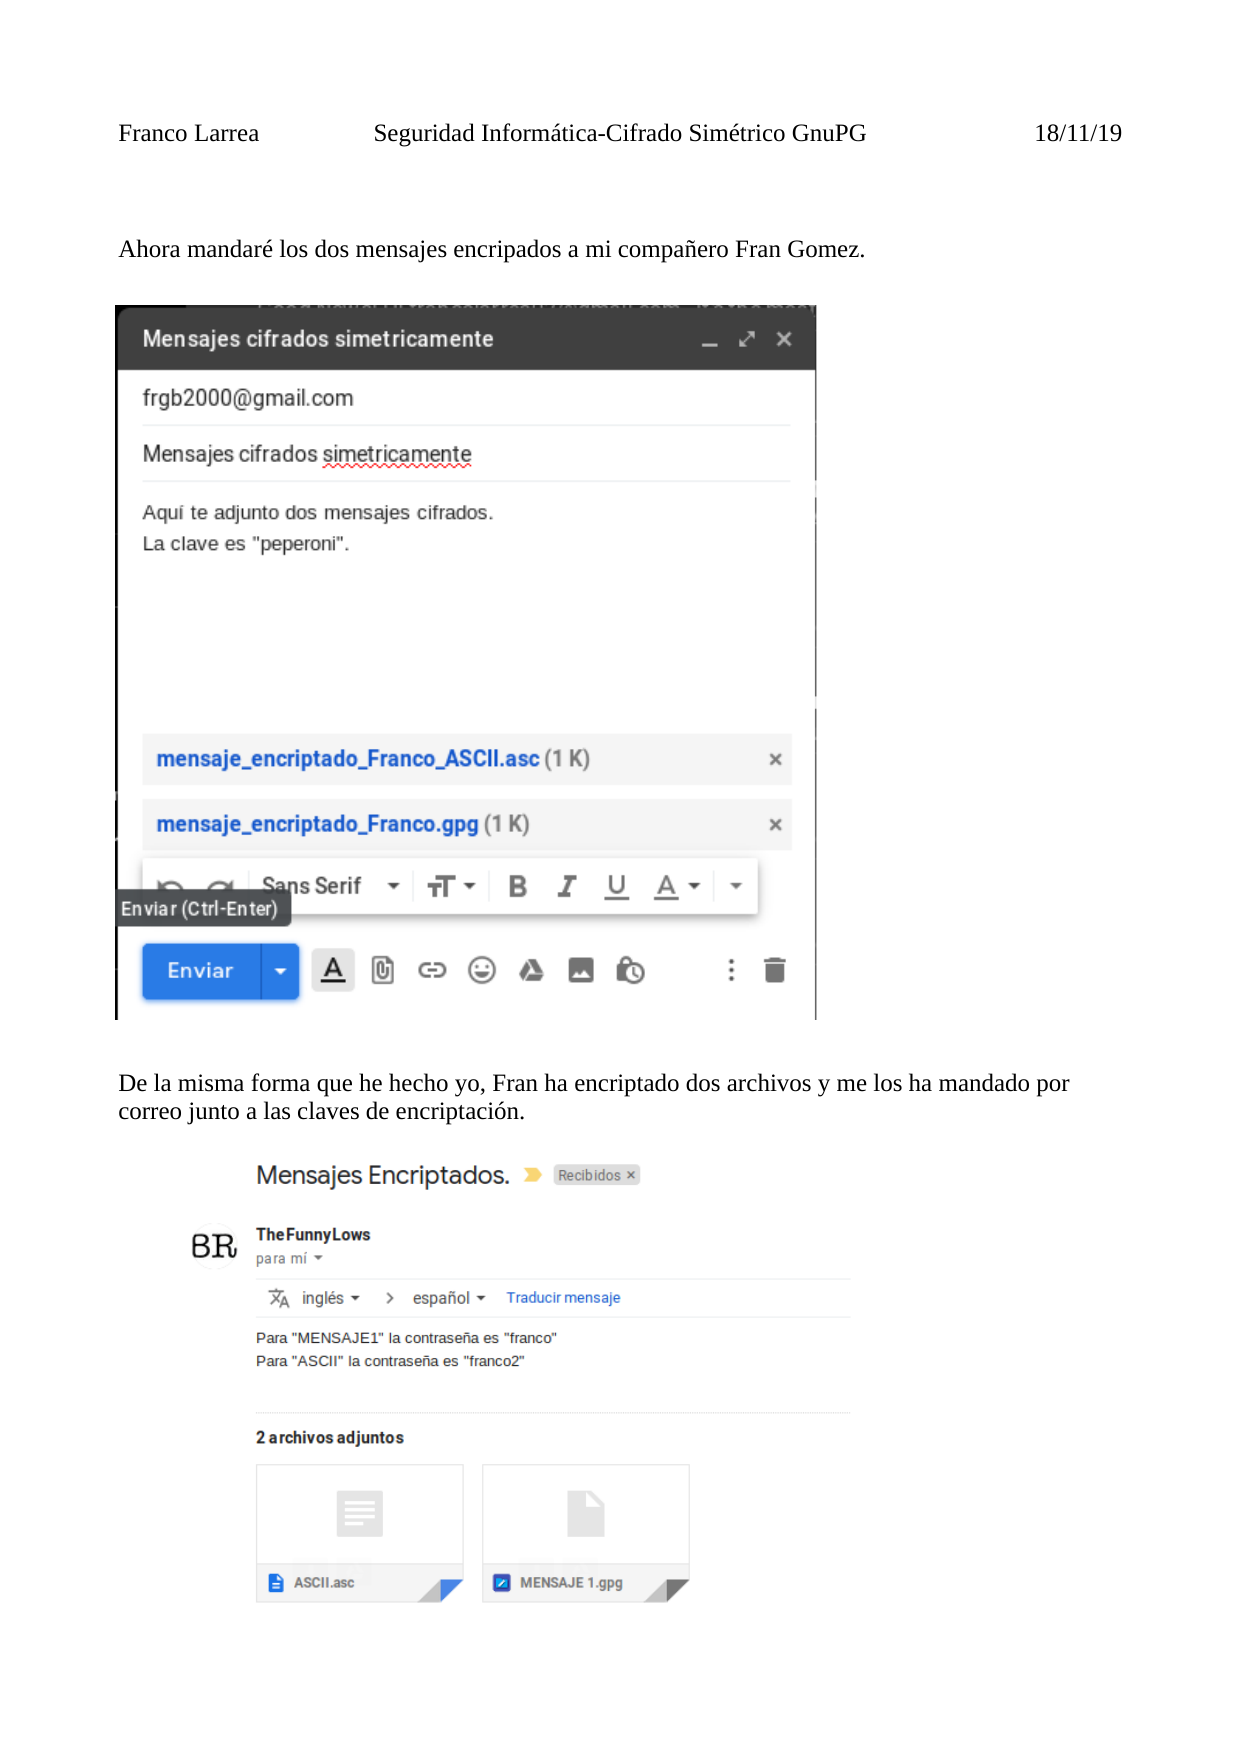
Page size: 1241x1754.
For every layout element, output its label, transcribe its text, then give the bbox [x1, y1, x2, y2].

picture [115, 305, 817, 1020]
text Ahora mandaré los dos mensajes encripados a mi compañero Fran Gomez. [118, 234, 1122, 263]
picture [173, 1139, 851, 1610]
text De la misma forma que he hecho yo, Fran ha encriptado dos archivos y me los ha mandado por correo junto a las claves de encriptación. [118, 1068, 1122, 1125]
